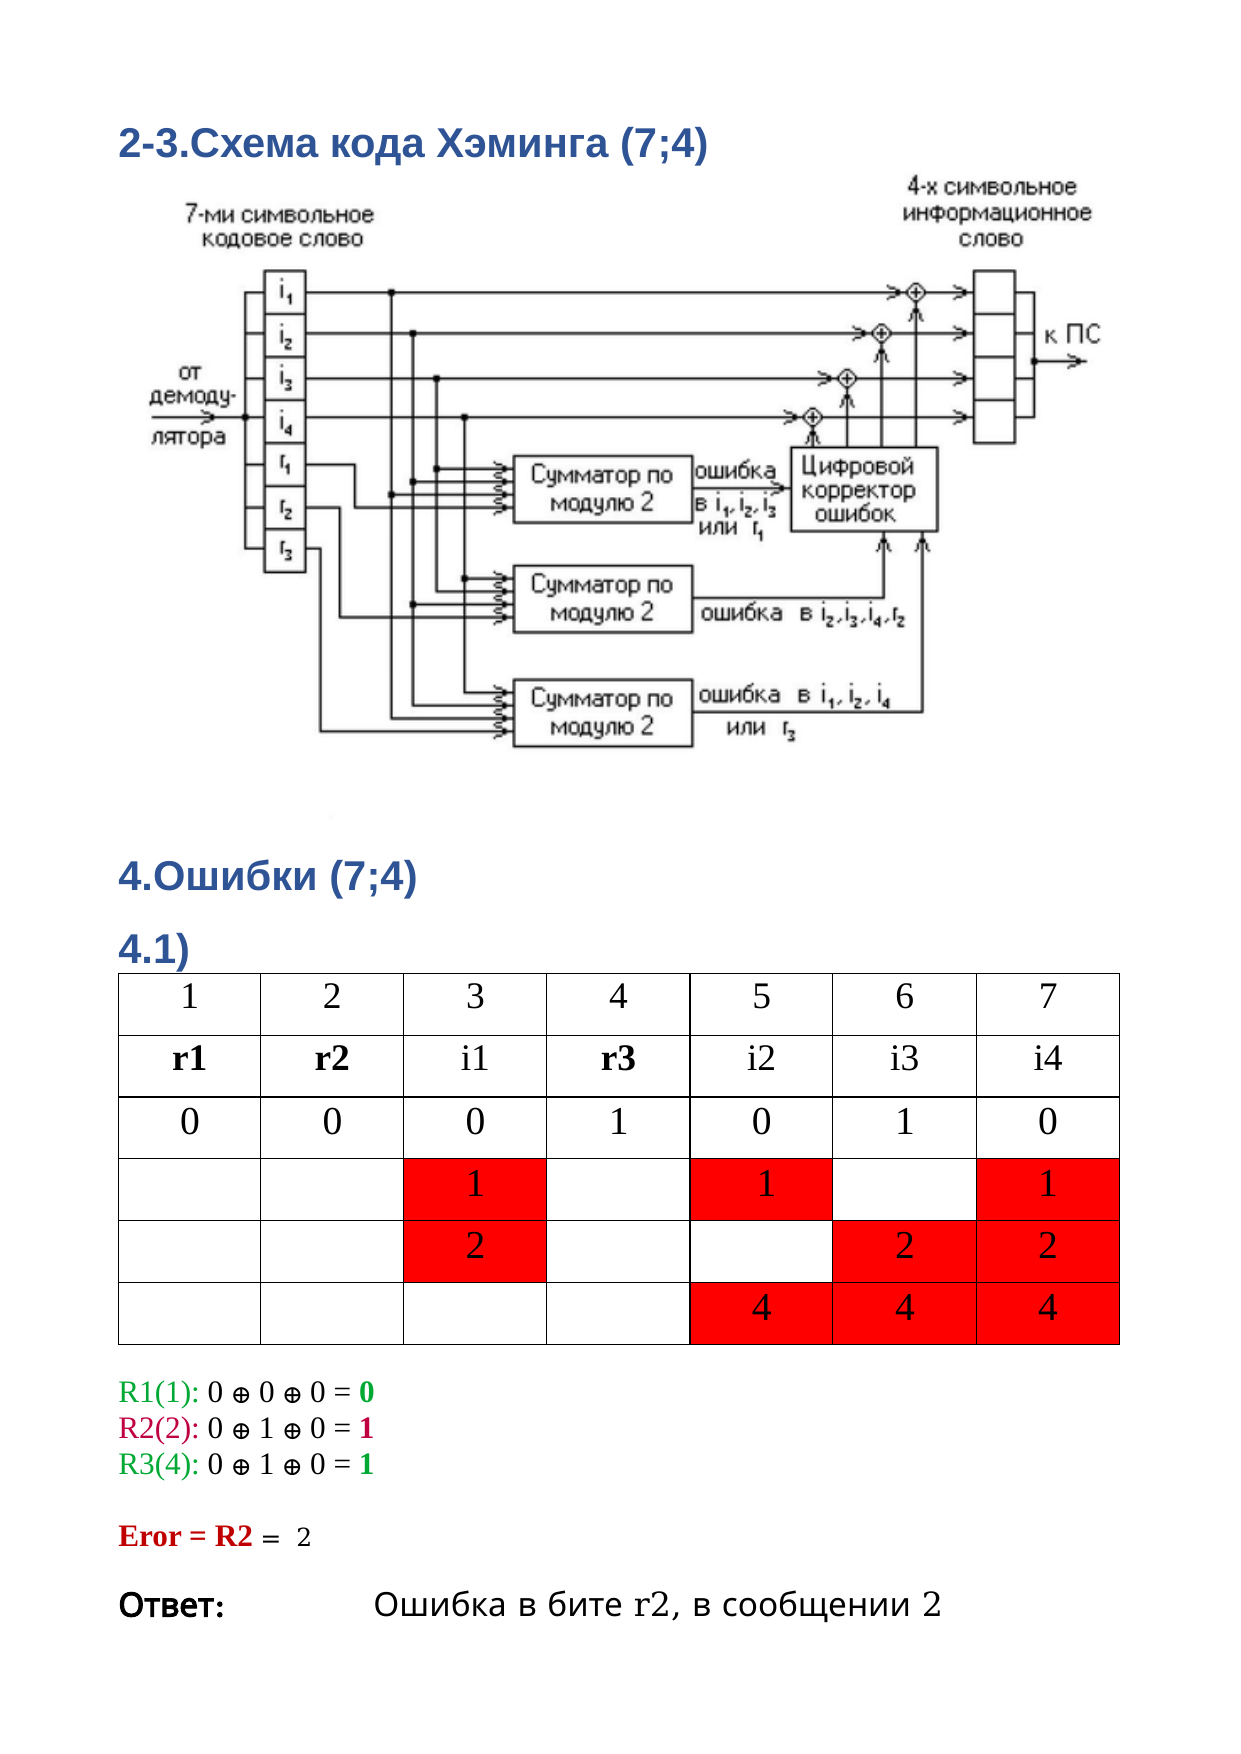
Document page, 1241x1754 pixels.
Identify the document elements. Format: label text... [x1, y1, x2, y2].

text Ответ: Ошибка в бите r2, в сообщении 2 [118, 1583, 1122, 1623]
text Eror = R2 = 2 [118, 1517, 1122, 1553]
table_header 3 [404, 974, 546, 1034]
table_cell 2 [977, 1221, 1119, 1282]
table_cell [119, 1221, 260, 1282]
table_header 7 [977, 974, 1119, 1034]
table_cell 4 [833, 1283, 976, 1344]
table_cell [261, 1221, 403, 1282]
table_cell [119, 1283, 260, 1344]
subtitle 2-3.Схема кода Хэминга (7;4) [118, 118, 1122, 166]
subtitle 4.1) [118, 925, 1122, 973]
table_cell [261, 1159, 403, 1220]
table_cell [547, 1221, 689, 1282]
table_cell 0 [977, 1098, 1119, 1158]
table_cell [833, 1159, 976, 1220]
table_cell 0 [119, 1098, 260, 1158]
table_cell [547, 1159, 689, 1220]
table_cell i4 [977, 1036, 1119, 1096]
text R1(1): 0 ⊕ 0 ⊕ 0 = 0 [118, 1374, 1122, 1409]
table_cell 4 [691, 1283, 832, 1344]
subtitle 4.Ошибки (7;4) [118, 852, 1122, 900]
table_cell r2 [261, 1036, 403, 1096]
table_header 5 [691, 974, 832, 1034]
table_cell i2 [691, 1036, 832, 1096]
text R3(4): 0 ⊕ 1 ⊕ 0 = 1 [118, 1446, 1122, 1481]
table_cell 2 [404, 1221, 546, 1282]
table_cell 1 [977, 1159, 1119, 1220]
text R2(2): 0 ⊕ 1 ⊕ 0 = 1 [118, 1409, 1122, 1446]
table_cell [261, 1283, 403, 1344]
table_cell 4 [977, 1283, 1119, 1344]
table_cell 0 [691, 1098, 832, 1158]
table_cell [691, 1221, 832, 1282]
table_cell 1 [691, 1159, 832, 1220]
table_cell [404, 1283, 546, 1344]
table_cell [547, 1283, 689, 1344]
table_header 4 [547, 974, 689, 1034]
table_cell i3 [833, 1036, 976, 1096]
table_cell 2 [833, 1221, 976, 1282]
table_cell [119, 1159, 260, 1220]
table_cell 0 [404, 1098, 546, 1158]
table_cell 1 [833, 1098, 976, 1158]
table_cell r1 [119, 1036, 260, 1096]
table_cell 0 [261, 1098, 403, 1158]
table_cell i1 [404, 1036, 546, 1096]
table_cell r3 [547, 1036, 689, 1096]
table_cell 1 [547, 1098, 689, 1158]
table_header 2 [261, 974, 403, 1034]
picture [118, 166, 1130, 827]
table_header 6 [833, 974, 976, 1034]
table_header 1 [119, 974, 260, 1034]
table_cell 1 [404, 1159, 546, 1220]
